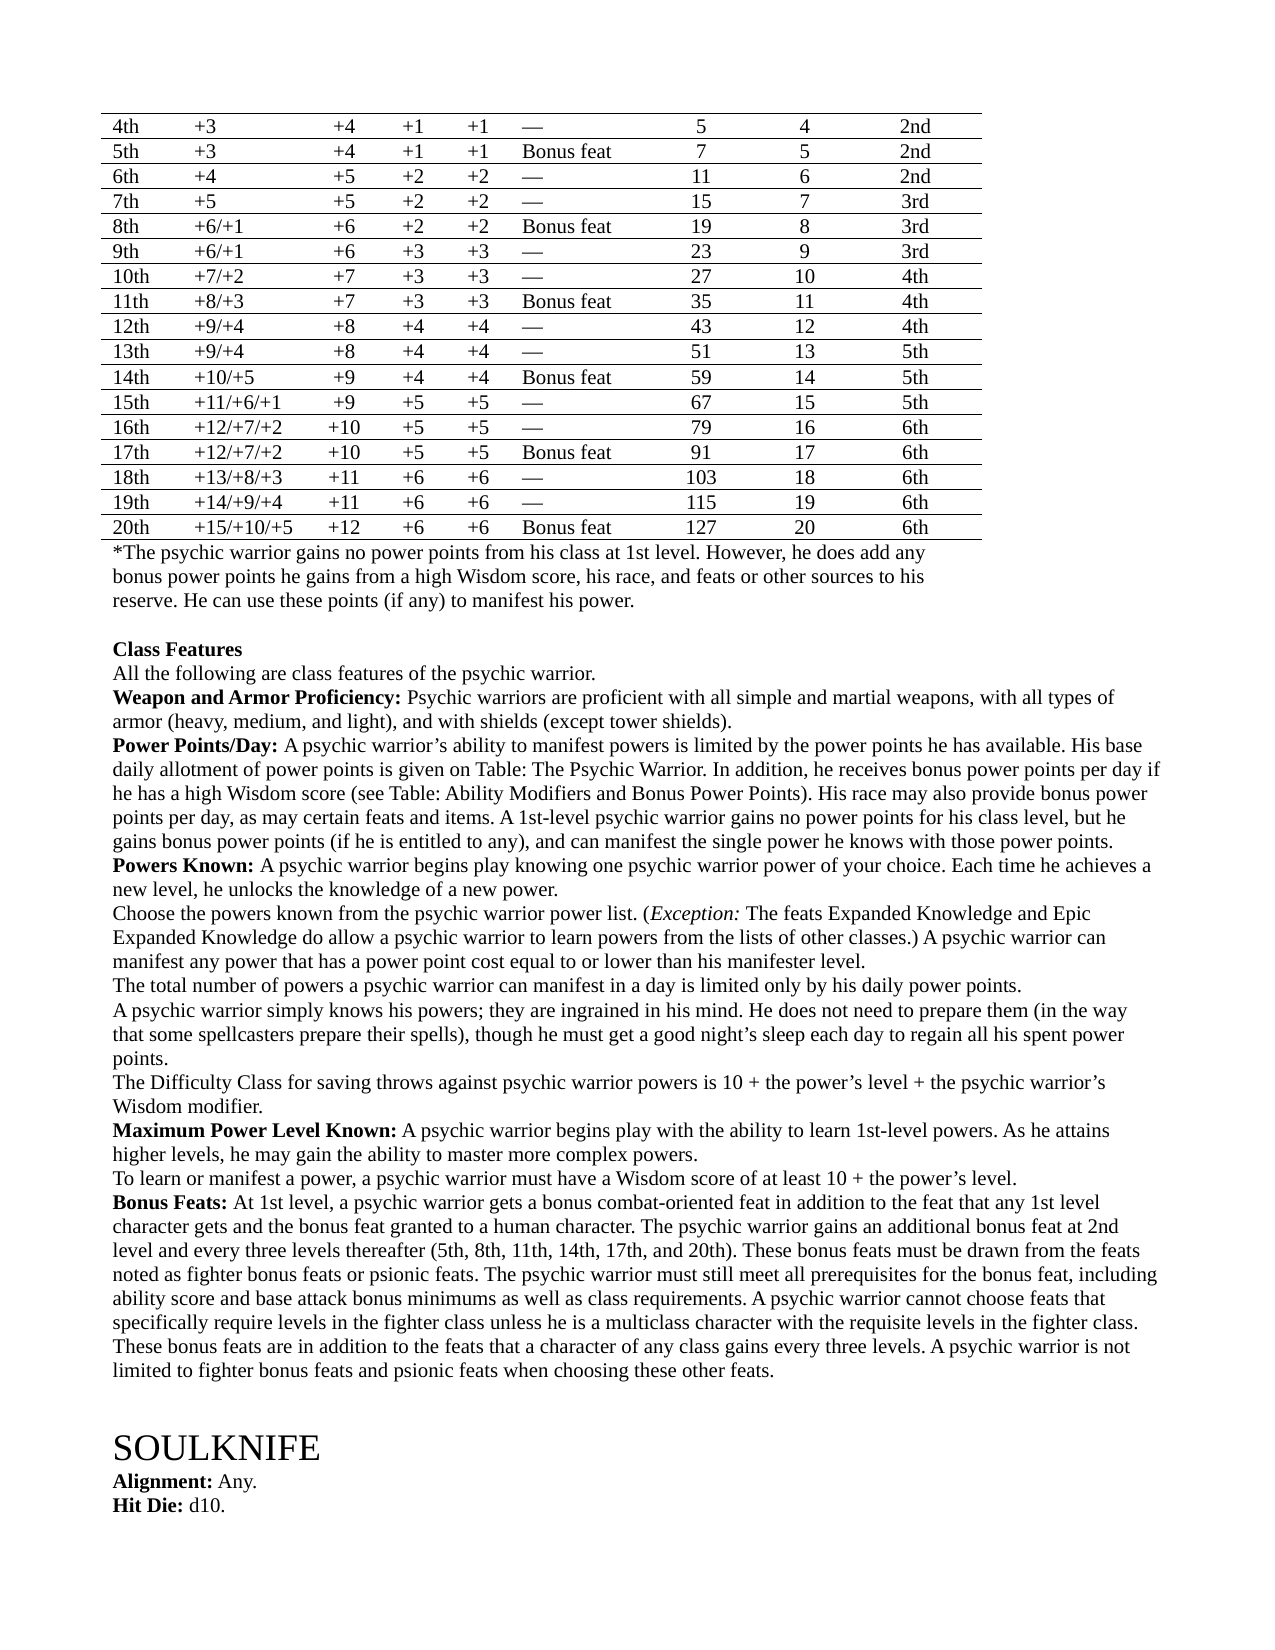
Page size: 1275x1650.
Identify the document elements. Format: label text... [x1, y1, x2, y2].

table_cell +8 [308, 314, 381, 338]
table_cell +6 [446, 515, 511, 539]
table_cell +5 [446, 440, 511, 464]
table_cell 20 [761, 515, 848, 539]
text A psychic warrior simply knows his powers; they are ingrained in his mind. He does not need to prepare them (in the way that some spellcasters prepare their spells), though he must get a good night’s sleep each day to regain all his spent power points. [112, 997, 1162, 1070]
table_cell +14/+9/+4 [183, 490, 307, 514]
table_cell Bonus feat [511, 139, 641, 163]
table_cell 6th [848, 465, 982, 489]
table_cell 6th [848, 490, 982, 514]
text Weapon and Armor Proficiency: Psychic warriors are proficient with all simple and martial weapons, with all types of armor (heavy, medium, and light), and with shields (except tower shields). [112, 685, 1162, 733]
table_cell 20th [101, 515, 183, 539]
table_cell +4 [446, 340, 511, 363]
table_cell +1 [381, 139, 446, 163]
table_cell +12 [308, 515, 381, 539]
table_cell 9 [761, 239, 848, 263]
table_cell +3 [381, 264, 446, 288]
table_cell +4 [183, 164, 307, 188]
table_cell +1 [446, 114, 511, 138]
table_cell 18th [101, 465, 183, 489]
table_cell +5 [446, 415, 511, 439]
table_cell 23 [641, 239, 761, 263]
table_cell 4th [848, 314, 982, 338]
table_cell +4 [308, 139, 381, 163]
table_cell — [511, 264, 641, 288]
table_cell +2 [446, 214, 511, 238]
table_cell 6th [848, 415, 982, 439]
table_cell +11 [308, 490, 381, 514]
table_cell Bonus feat [511, 214, 641, 238]
table_cell +3 [446, 289, 511, 313]
table_cell +4 [446, 314, 511, 338]
table_cell 59 [641, 365, 761, 389]
table_cell 10 [761, 264, 848, 288]
table_cell 51 [641, 340, 761, 363]
text Maximum Power Level Known: A psychic warrior begins play with the ability to learn 1st-level powers. As he attains higher levels, he may gain the ability to master more complex powers. [112, 1118, 1162, 1166]
table_cell +7 [308, 264, 381, 288]
table_cell 79 [641, 415, 761, 439]
table_cell 4th [101, 114, 183, 138]
table_cell — [511, 340, 641, 363]
table_cell 16 [761, 415, 848, 439]
table_cell +2 [381, 164, 446, 188]
table_cell 17 [761, 440, 848, 464]
table_cell 11th [101, 289, 183, 313]
table_cell 103 [641, 465, 761, 489]
table_cell +15/+10/+5 [183, 515, 307, 539]
table_cell +5 [308, 164, 381, 188]
table_cell +2 [446, 164, 511, 188]
table_cell — [511, 490, 641, 514]
table_cell 4th [848, 289, 982, 313]
table_cell +13/+8/+3 [183, 465, 307, 489]
table_cell 6th [848, 515, 982, 539]
table_cell +12/+7/+2 [183, 415, 307, 439]
table_cell +5 [381, 415, 446, 439]
table_cell +9 [308, 365, 381, 389]
table_cell 11 [761, 289, 848, 313]
table_cell Bonus feat [511, 515, 641, 539]
table_cell 5 [761, 139, 848, 163]
table_cell 91 [641, 440, 761, 464]
table_cell 11 [641, 164, 761, 188]
table_cell 6 [761, 164, 848, 188]
table_cell *The psychic warrior gains no power points from his class at 1st level. However, he does add any bonus power points he gains from a high Wisdom score, his race, and feats or other sources to his reserve. He can use these points (if any) to manifest his power. [101, 540, 982, 612]
table_cell 15 [641, 189, 761, 213]
table_cell +10 [308, 415, 381, 439]
table_cell +3 [183, 139, 307, 163]
table_cell +6 [308, 214, 381, 238]
table_cell 12th [101, 314, 183, 338]
table_cell +8/+3 [183, 289, 307, 313]
table_cell 19 [641, 214, 761, 238]
table_cell +6 [446, 465, 511, 489]
text Hit Die: d10. [112, 1493, 1162, 1517]
table_cell — [511, 415, 641, 439]
table_cell 5 [641, 114, 761, 138]
table_cell 19 [761, 490, 848, 514]
table_cell +7 [308, 289, 381, 313]
table_cell +6 [308, 239, 381, 263]
table_cell +9/+4 [183, 314, 307, 338]
table_cell 2nd [848, 114, 982, 138]
table_cell 9th [101, 239, 183, 263]
table_cell +11/+6/+1 [183, 390, 307, 414]
text The Difficulty Class for saving throws against psychic warrior powers is 10 + the power’s level + the psychic warrior’s Wisdom modifier. [112, 1070, 1162, 1118]
table_cell 35 [641, 289, 761, 313]
table_cell +6 [446, 490, 511, 514]
table_cell +5 [308, 189, 381, 213]
table_cell +1 [381, 114, 446, 138]
table_cell 4th [848, 264, 982, 288]
table_cell +3 [381, 239, 446, 263]
table_cell +6 [381, 465, 446, 489]
table_cell 12 [761, 314, 848, 338]
text These bonus feats are in addition to the feats that a character of any class gains every three levels. A psychic warrior is not limited to fighter bonus feats and psionic feats when choosing these other feats. [112, 1334, 1162, 1382]
table_cell 13th [101, 340, 183, 363]
table_cell Bonus feat [511, 289, 641, 313]
table_cell +10 [308, 440, 381, 464]
table_cell — [511, 164, 641, 188]
table_cell 6th [101, 164, 183, 188]
table_cell 15 [761, 390, 848, 414]
table_cell 18 [761, 465, 848, 489]
table_cell 14 [761, 365, 848, 389]
table_cell 2nd [848, 164, 982, 188]
table_cell 8 [761, 214, 848, 238]
table_cell +6/+1 [183, 214, 307, 238]
table_cell 7th [101, 189, 183, 213]
table_cell 14th [101, 365, 183, 389]
table_cell +2 [381, 189, 446, 213]
table_cell 4 [761, 114, 848, 138]
table_cell — [511, 114, 641, 138]
table_cell 15th [101, 390, 183, 414]
table_cell +2 [446, 189, 511, 213]
table_cell Bonus feat [511, 365, 641, 389]
text The total number of powers a psychic warrior can manifest in a day is limited only by his daily power points. [112, 973, 1162, 997]
table_cell 2nd [848, 139, 982, 163]
table_cell +3 [183, 114, 307, 138]
table_cell +5 [381, 440, 446, 464]
table_cell +4 [381, 365, 446, 389]
table_cell 27 [641, 264, 761, 288]
table_cell 5th [848, 365, 982, 389]
subtitle Class Features [112, 637, 1162, 661]
table_cell +5 [381, 390, 446, 414]
table_cell 67 [641, 390, 761, 414]
text Powers Known: A psychic warrior begins play knowing one psychic warrior power of your choice. Each time he achieves a new level, he unlocks the knowledge of a new power. [112, 853, 1162, 901]
table_cell — [511, 390, 641, 414]
table_cell 8th [101, 214, 183, 238]
table_cell +3 [446, 239, 511, 263]
table_cell 19th [101, 490, 183, 514]
table_cell +3 [381, 289, 446, 313]
table_cell 10th [101, 264, 183, 288]
table_cell +4 [308, 114, 381, 138]
table_cell +5 [446, 390, 511, 414]
table_cell 43 [641, 314, 761, 338]
table_cell 5th [101, 139, 183, 163]
table_cell 13 [761, 340, 848, 363]
table_cell 5th [848, 390, 982, 414]
table_cell +4 [446, 365, 511, 389]
table_cell +4 [381, 340, 446, 363]
table_cell +6/+1 [183, 239, 307, 263]
text SOULKNIFE [112, 1426, 1162, 1469]
table_cell 115 [641, 490, 761, 514]
table_cell +10/+5 [183, 365, 307, 389]
table_cell +3 [446, 264, 511, 288]
text Power Points/Day: A psychic warrior’s ability to manifest powers is limited by the power points he has available. His base daily allotment of power points is given on Table: The Psychic Warrior. In addition, he receives bonus power points per day if he has a high Wisdom score (see Table: Ability Modifiers and Bonus Power Points). His race may also provide bonus power points per day, as may certain feats and items. A 1st-level psychic warrior gains no power points for his class level, but he gains bonus power points (if he is entitled to any), and can manifest the single power he knows with those power points. [112, 733, 1162, 853]
table_cell 16th [101, 415, 183, 439]
table_cell 127 [641, 515, 761, 539]
table_cell +2 [381, 214, 446, 238]
table_cell +1 [446, 139, 511, 163]
text Alignment: Any. [112, 1469, 1162, 1493]
table_cell +11 [308, 465, 381, 489]
table_cell 3rd [848, 189, 982, 213]
table_cell — [511, 239, 641, 263]
table_cell +7/+2 [183, 264, 307, 288]
table_cell 7 [641, 139, 761, 163]
text All the following are class features of the psychic warrior. [112, 661, 1162, 685]
table_cell +6 [381, 490, 446, 514]
table_cell +5 [183, 189, 307, 213]
table_cell +9 [308, 390, 381, 414]
table_cell 17th [101, 440, 183, 464]
text Choose the powers known from the psychic warrior power list. (Exception: The feats Expanded Knowledge and Epic Expanded Knowledge do allow a psychic warrior to learn powers from the lists of other classes.) A psychic warrior can manifest any power that has a power point cost equal to or lower than his manifester level. [112, 901, 1162, 973]
table_cell 6th [848, 440, 982, 464]
text To learn or manifest a power, a psychic warrior must have a Wisdom score of at least 10 + the power’s level. [112, 1166, 1162, 1190]
table_cell — [511, 314, 641, 338]
table_cell — [511, 465, 641, 489]
table_cell +6 [381, 515, 446, 539]
table_cell Bonus feat [511, 440, 641, 464]
table_cell 3rd [848, 239, 982, 263]
text Bonus Feats: At 1st level, a psychic warrior gets a bonus combat-oriented feat in addition to the feat that any 1st level character gets and the bonus feat granted to a human character. The psychic warrior gains an additional bonus feat at 2nd level and every three levels thereafter (5th, 8th, 11th, 14th, 17th, and 20th). These bonus feats must be drawn from the feats noted as fighter bonus feats or psionic feats. The psychic warrior must still meet all prerequisites for the bonus feat, including ability score and base attack bonus minimums as well as class requirements. A psychic warrior cannot choose feats that specifically require levels in the fighter class unless he is a multiclass character with the requisite levels in the fighter class. [112, 1190, 1162, 1334]
table_cell — [511, 189, 641, 213]
table_cell 7 [761, 189, 848, 213]
table_cell +8 [308, 340, 381, 363]
table_cell 5th [848, 340, 982, 363]
table_cell 3rd [848, 214, 982, 238]
table_cell +4 [381, 314, 446, 338]
table_cell +12/+7/+2 [183, 440, 307, 464]
table_cell +9/+4 [183, 340, 307, 363]
